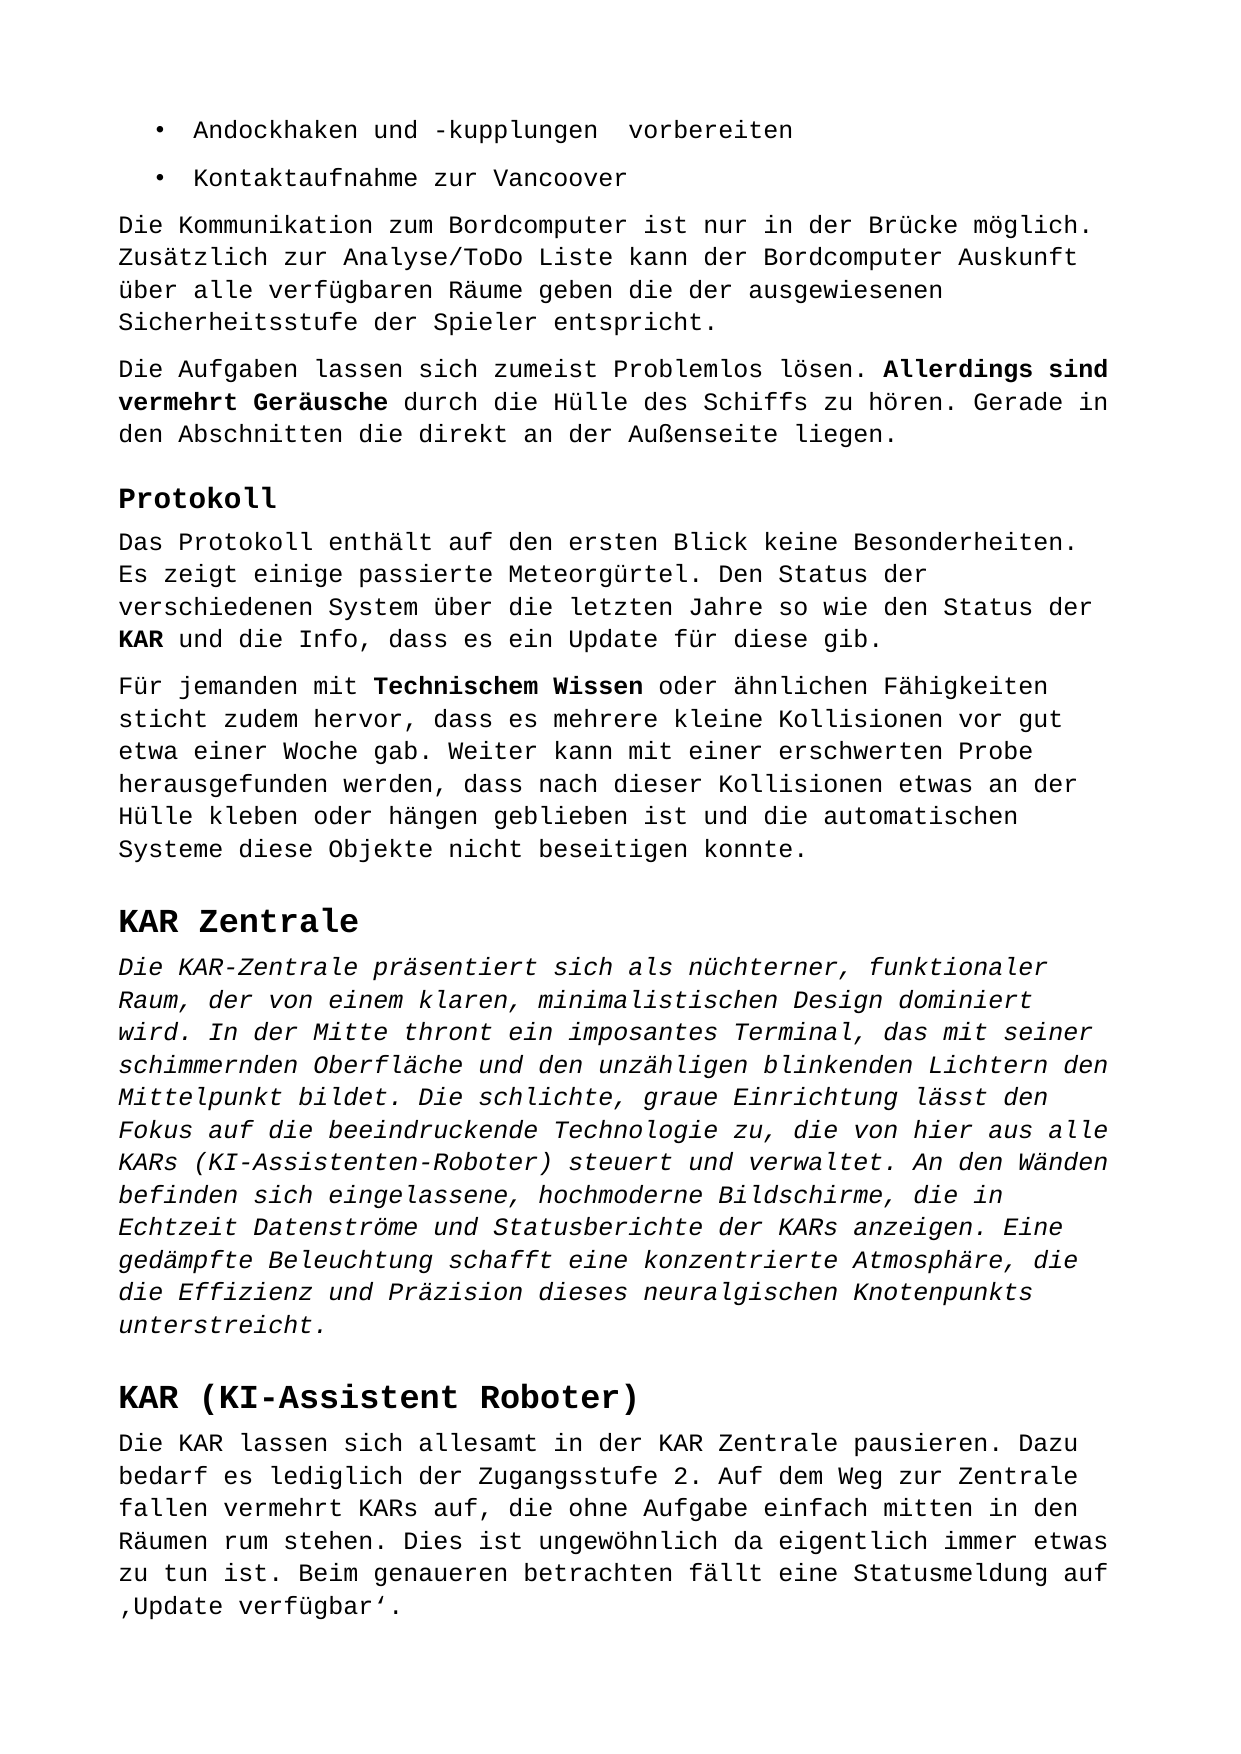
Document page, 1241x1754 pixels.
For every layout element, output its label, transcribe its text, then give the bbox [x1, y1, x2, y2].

subtitle KAR (KI-Assistent Roboter) [118, 1380, 1122, 1418]
text Die Aufgaben lassen sich zumeist Problemlos lösen. Allerdings sind vermehrt Geräusche durch die Hülle des Schiffs zu hören. Gerade in den Abschnitten die direkt an der Außenseite liegen. [118, 357, 1122, 450]
list Kontaktaufnahme zur Vancoover [156, 165, 1122, 193]
subtitle KAR Zentrale [118, 904, 1122, 942]
text Die KAR lassen sich allesamt in der KAR Zentrale pausieren. Dazu bedarf es lediglich der Zugangsstufe 2. Auf dem Weg zur Zentrale fallen vermehrt KARs auf, die ohne Aufgabe einfach mitten in den Räumen rum stehen. Dies ist ungewöhnlich da eigentlich immer etwas zu tun ist. Beim genaueren betrachten fällt eine Statusmeldung auf ‚Update verfügbar‘. [118, 1431, 1122, 1622]
text Für jemanden mit Technischem Wissen oder ähnlichen Fähigkeiten sticht zudem hervor, dass es mehrere kleine Kollisionen vor gut etwa einer Woche gab. Weiter kann mit einer erschwerten Probe herausgefunden werden, dass nach dieser Kollisionen etwas an der Hülle kleben oder hängen geblieben ist und die automatischen Systeme diese Objekte nicht beseitigen konnte. [118, 674, 1122, 865]
subtitle Protokoll [118, 483, 1122, 517]
text Das Protokoll enthält auf den ersten Blick keine Besonderheiten. Es zeigt einige passierte Meteorgürtel. Den Status der verschiedenen System über die letzten Jahre so wie den Status der KAR und die Info, dass es ein Update für diese gib. [118, 529, 1122, 655]
list Andockhaken und -kupplungen vorbereiten [156, 118, 1122, 146]
text Die Kommunikation zum Bordcomputer ist nur in der Brücke möglich. Zusätzlich zur Analyse/ToDo Liste kann der Bordcomputer Auskunft über alle verfügbaren Räume geben die der ausgewiesenen Sicherheitsstufe der Spieler entspricht. [118, 212, 1122, 338]
text Die KAR-Zentrale präsentiert sich als nüchterner, funktionaler Raum, der von einem klaren, minimalistischen Design dominiert wird. In der Mitte thront ein imposantes Terminal, das mit seiner schimmernden Oberfläche und den unzähligen blinkenden Lichtern den Mittelpunkt bildet. Die schlichte, graue Einrichtung lässt den Fokus auf die beeindruckende Technologie zu, die von hier aus alle KARs (KI-Assistenten-Roboter) steuert und verwaltet. An den Wänden befinden sich eingelassene, hochmoderne Bildschirme, die in Echtzeit Datenströme und Statusberichte der KARs anzeigen. Eine gedämpfte Beleuchtung schafft eine konzentrierte Atmosphäre, die die Effizienz und Präzision dieses neuralgischen Knotenpunkts unterstreicht. [118, 955, 1122, 1341]
